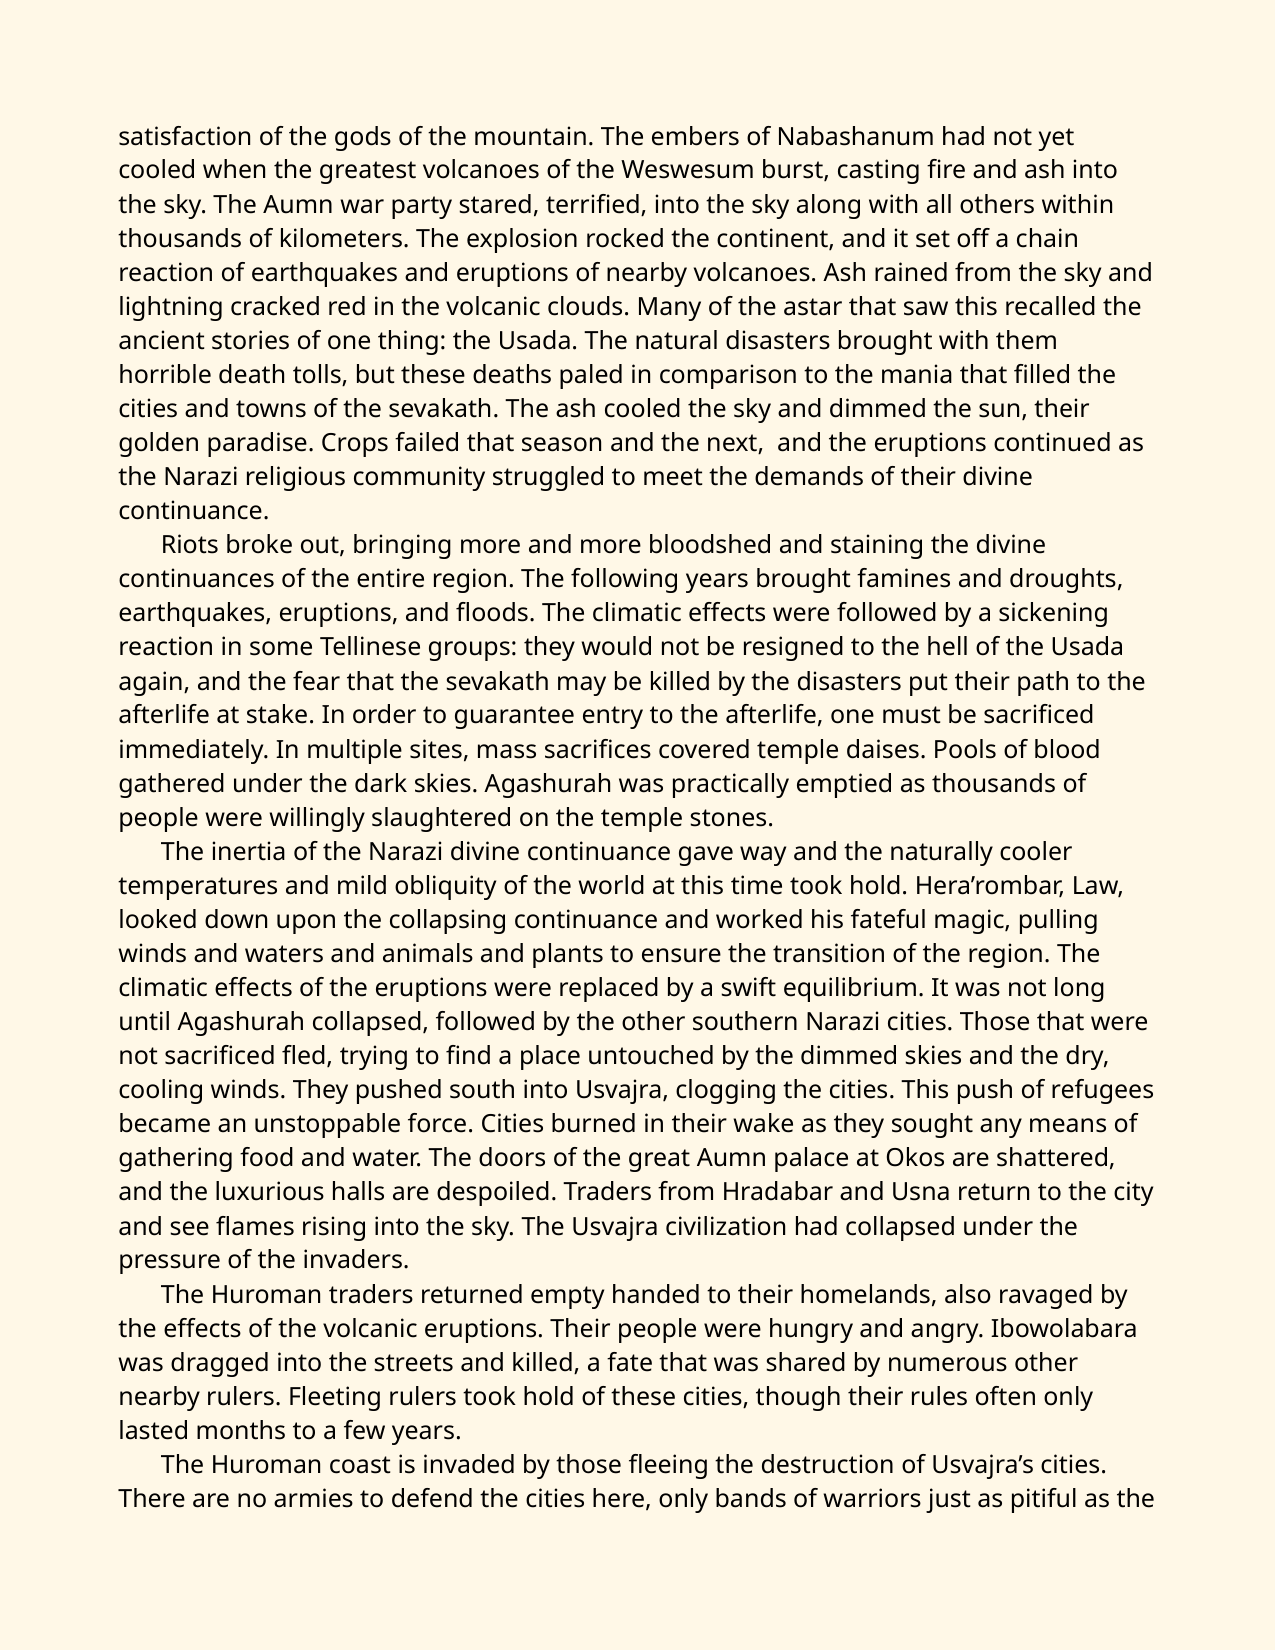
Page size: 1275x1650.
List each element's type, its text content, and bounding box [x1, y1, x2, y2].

text The Huroman coast is invaded by those fleeing the destruction of Usvajra’s cities. There are no armies to defend the cities here, only bands of warriors just as pitiful as the [118, 1447, 1157, 1515]
text satisfaction of the gods of the mountain. The embers of Nabashanum had not yet cooled when the greatest volcanoes of the Weswesum burst, casting fire and ash into the sky. The Aumn war party stared, terrified, into the sky along with all others within thousands of kilometers. The explosion rocked the continent, and it set off a chain reaction of earthquakes and eruptions of nearby volcanoes. Ash rained from the sky and lightning cracked red in the volcanic clouds. Many of the astar that saw this recalled the ancient stories of one thing: the Usada. The natural disasters brought with them horrible death tolls, but these deaths paled in comparison to the mania that filled the cities and towns of the sevakath. The ash cooled the sky and dimmed the sun, their golden paradise. Crops failed that season and the next, and the eruptions continued as the Narazi religious community struggled to meet the demands of their divine continuance. [118, 118, 1157, 527]
text The inertia of the Narazi divine continuance gave way and the naturally cooler temperatures and mild obliquity of the world at this time took hold. Hera’rombar, Law, looked down upon the collapsing continuance and worked his fateful magic, pulling winds and waters and animals and plants to ensure the transition of the region. The climatic effects of the eruptions were replaced by a swift equilibrium. It was not long until Agashurah collapsed, followed by the other southern Narazi cities. Those that were not sacrificed fled, trying to find a place untouched by the dimmed skies and the dry, cooling winds. They pushed south into Usvajra, clogging the cities. This push of refugees became an unstoppable force. Cities burned in their wake as they sought any means of gathering food and water. The doors of the great Aumn palace at Okos are shattered, and the luxurious halls are despoiled. Traders from Hradabar and Usna return to the city and see flames rising into the sky. The Usvajra civilization had collapsed under the pressure of the invaders. [118, 833, 1157, 1276]
text Riots broke out, bringing more and more bloodshed and staining the divine continuances of the entire region. The following years brought famines and droughts, earthquakes, eruptions, and floods. The climatic effects were followed by a sickening reaction in some Tellinese groups: they would not be resigned to the hell of the Usada again, and the fear that the sevakath may be killed by the disasters put their path to the afterlife at stake. In order to guarantee entry to the afterlife, one must be sacrificed immediately. In multiple sites, mass sacrifices covered temple daises. Pools of blood gathered under the dark skies. Agashurah was practically emptied as thousands of people were willingly slaughtered on the temple stones. [118, 527, 1157, 833]
text The Huroman traders returned empty handed to their homelands, also ravaged by the effects of the volcanic eruptions. Their people were hungry and angry. Ibowolabara was dragged into the streets and killed, a fate that was shared by numerous other nearby rulers. Fleeting rulers took hold of these cities, though their rules often only lasted months to a few years. [118, 1276, 1157, 1447]
